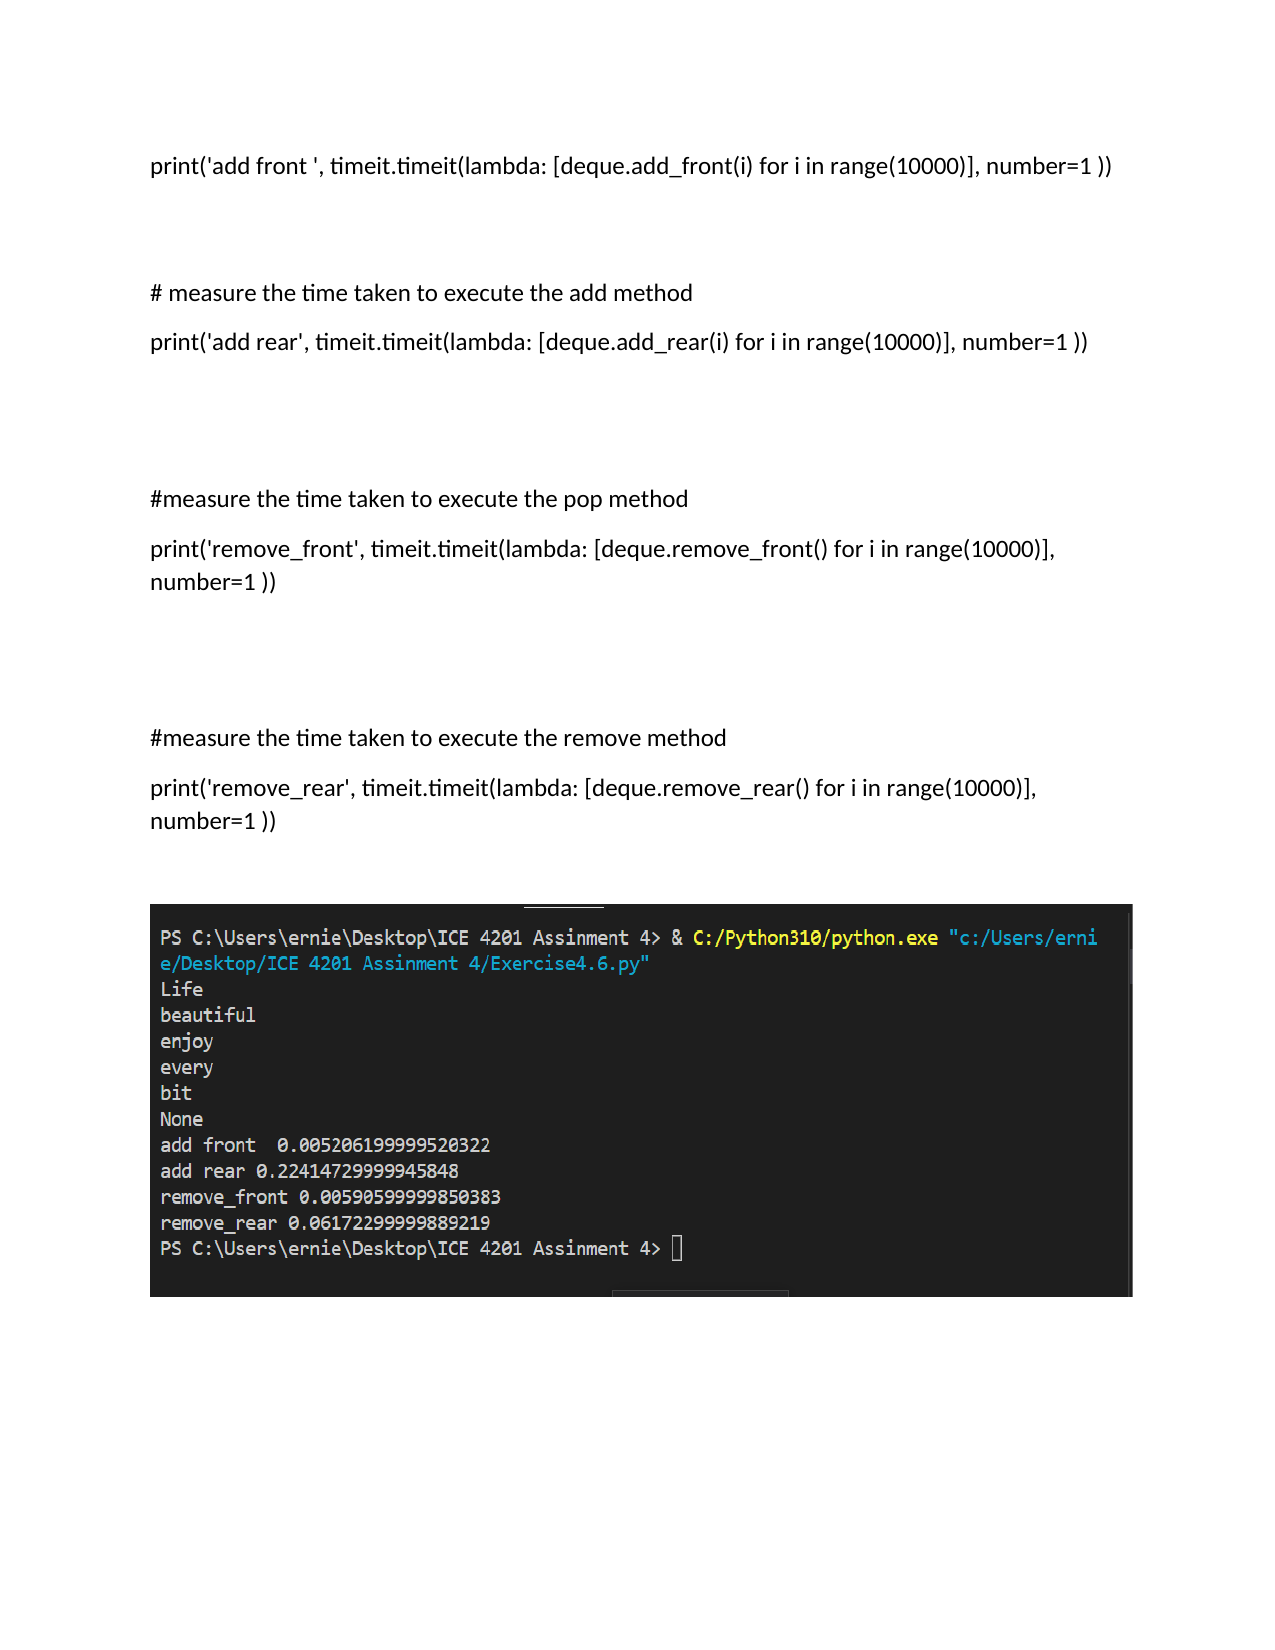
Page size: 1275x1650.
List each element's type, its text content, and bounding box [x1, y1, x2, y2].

text # measure the time taken to execute the add method [150, 277, 1125, 307]
text print('add front ', timeit.timeit(lambda: [deque.add_front(i) for i in range(10000)], number=1 )) [150, 150, 1125, 181]
text print('add rear', timeit.timeit(lambda: [deque.add_rear(i) for i in range(10000)], number=1 )) [150, 326, 1125, 357]
text print('remove_rear', timeit.timeit(lambda: [deque.remove_rear() for i in range(10000)], number=1 )) [150, 772, 1125, 836]
text #measure the time taken to execute the remove method [150, 722, 1125, 753]
picture [150, 904, 1133, 1297]
text #measure the time taken to execute the pop method [150, 483, 1125, 514]
text print('remove_front', timeit.timeit(lambda: [deque.remove_front() for i in range(10000)], number=1 )) [150, 533, 1125, 596]
